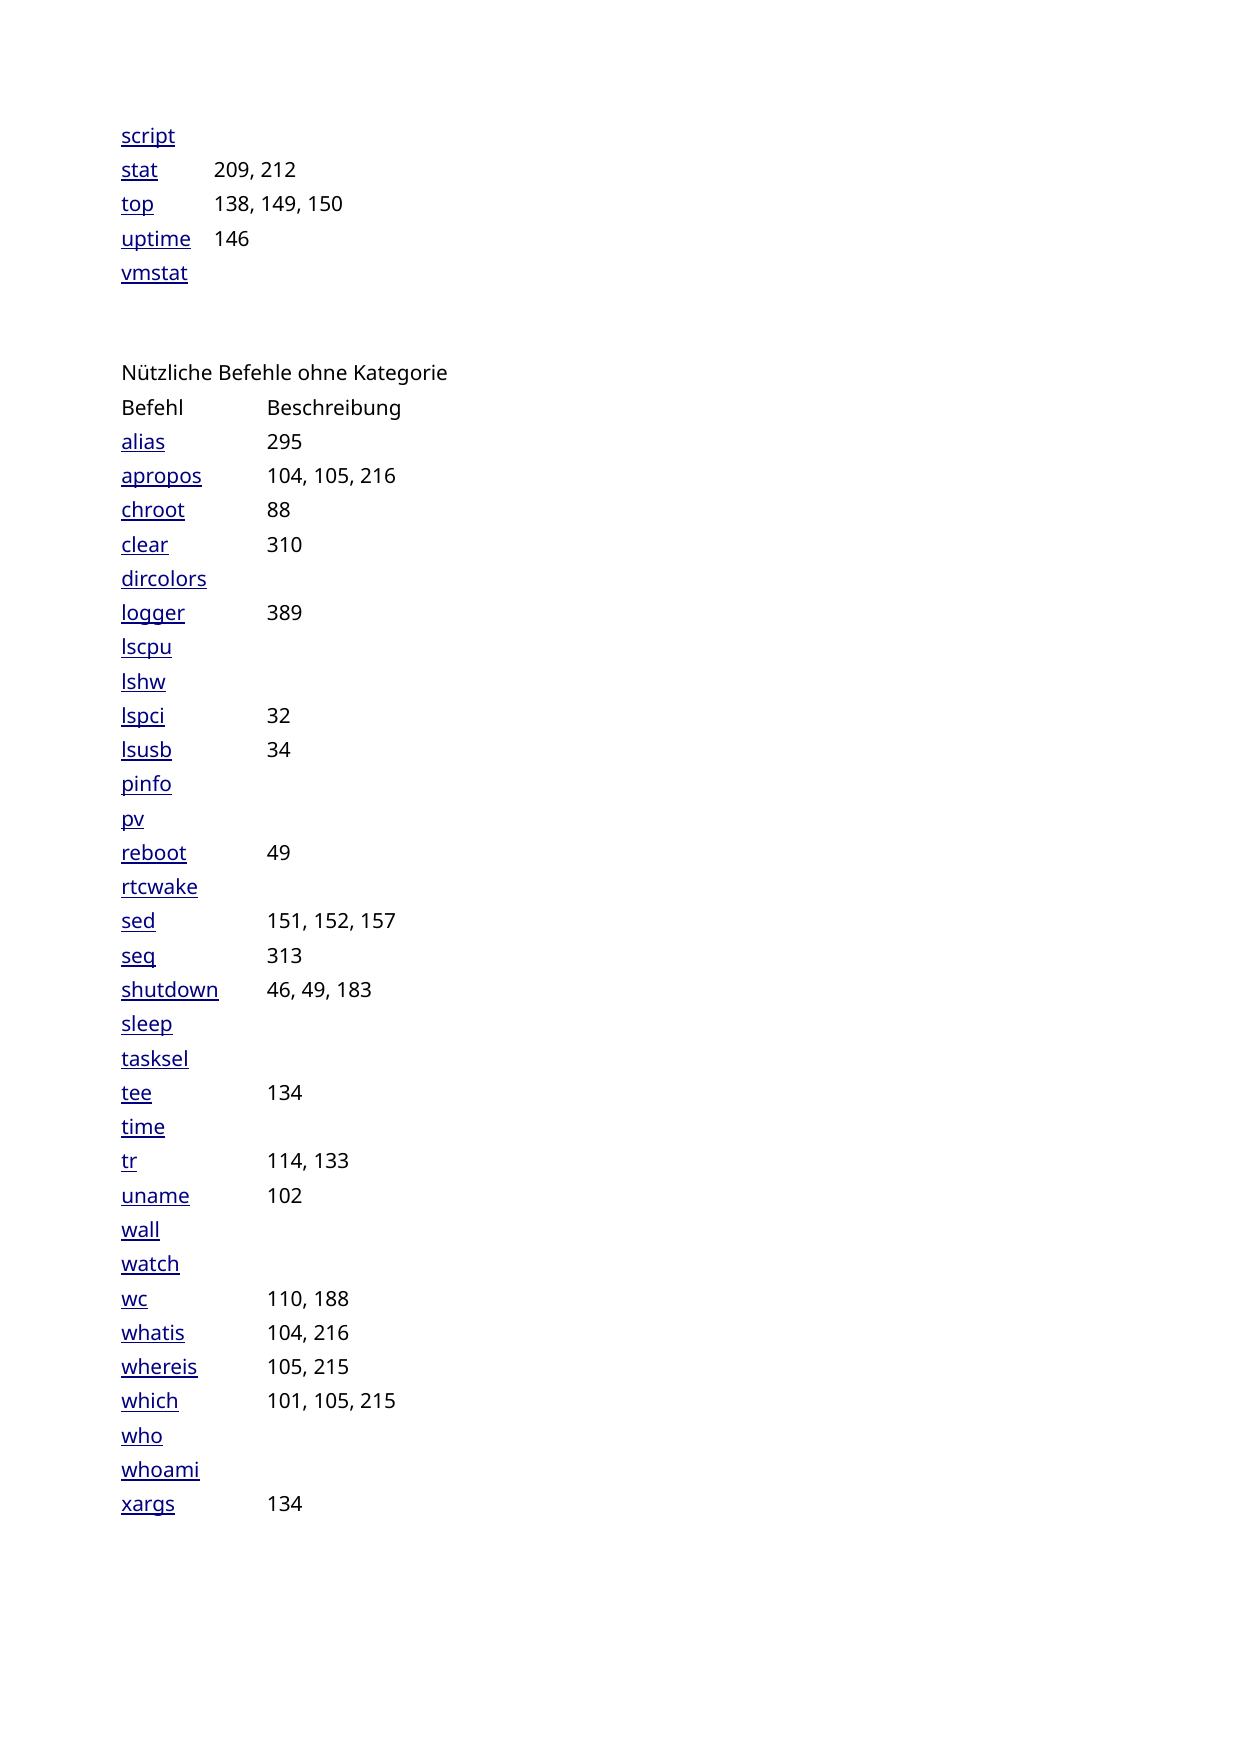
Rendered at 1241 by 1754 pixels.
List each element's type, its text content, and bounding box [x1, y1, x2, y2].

table_cell lscpu [118, 630, 264, 664]
table_cell tasksel [118, 1041, 264, 1075]
table_cell vmstat [118, 255, 211, 289]
table_cell 295 [264, 424, 1122, 458]
table_cell 151, 152, 157 [264, 904, 1122, 938]
table_cell seq [118, 938, 264, 972]
table_cell 49 [264, 835, 1122, 869]
table_cell 389 [264, 595, 1122, 629]
table_cell 310 [264, 527, 1122, 561]
table_cell lshw [118, 664, 264, 698]
table_cell 134 [264, 1486, 1122, 1521]
table_cell rtcwake [118, 870, 264, 904]
table_cell 146 [211, 221, 1122, 255]
table_cell top [118, 187, 211, 221]
table_cell xargs [118, 1486, 264, 1521]
table_cell tr [118, 1144, 264, 1178]
table_cell [264, 630, 1122, 664]
table_cell chroot [118, 493, 264, 527]
table_cell [264, 1007, 1122, 1041]
table_cell reboot [118, 835, 264, 869]
table_cell dircolors [118, 561, 264, 595]
table_cell [211, 118, 1122, 152]
table_cell sed [118, 904, 264, 938]
table_cell [264, 561, 1122, 595]
table_cell [264, 1109, 1122, 1144]
table_cell [264, 1246, 1122, 1281]
table_cell watch [118, 1246, 264, 1281]
table_cell time [118, 1109, 264, 1144]
table_cell sleep [118, 1007, 264, 1041]
table_cell [264, 1452, 1122, 1486]
table_cell which [118, 1384, 264, 1418]
table_cell 104, 216 [264, 1315, 1122, 1349]
table_cell pv [118, 801, 264, 835]
table_cell lsusb [118, 733, 264, 767]
table_cell who [118, 1418, 264, 1452]
table_cell 105, 215 [264, 1349, 1122, 1383]
table_cell 138, 149, 150 [211, 187, 1122, 221]
table_cell whoami [118, 1452, 264, 1486]
table_cell wc [118, 1281, 264, 1315]
table_cell 46, 49, 183 [264, 972, 1122, 1007]
table_cell wall [118, 1212, 264, 1246]
table_cell 32 [264, 698, 1122, 732]
table_cell lspci [118, 698, 264, 732]
table_cell 88 [264, 493, 1122, 527]
table_cell uptime [118, 221, 211, 255]
table_cell script [118, 118, 211, 152]
table_cell [264, 767, 1122, 801]
table_cell [211, 255, 1122, 289]
table_cell uname [118, 1178, 264, 1212]
table_cell stat [118, 153, 211, 187]
table_cell 101, 105, 215 [264, 1384, 1122, 1418]
table_cell Beschreibung [264, 390, 1122, 424]
table_cell apropos [118, 458, 264, 492]
table_cell [264, 870, 1122, 904]
table_header Nützliche Befehle ohne Kategorie [118, 355, 1122, 390]
table_cell 110, 188 [264, 1281, 1122, 1315]
table_cell clear [118, 527, 264, 561]
table_cell Befehl [118, 390, 264, 424]
table_cell shutdown [118, 972, 264, 1007]
table_cell tee [118, 1075, 264, 1109]
table_cell pinfo [118, 767, 264, 801]
table_cell whereis [118, 1349, 264, 1383]
table_cell 134 [264, 1075, 1122, 1109]
table_cell 104, 105, 216 [264, 458, 1122, 492]
table_cell 34 [264, 733, 1122, 767]
table_cell 102 [264, 1178, 1122, 1212]
table_cell 209, 212 [211, 153, 1122, 187]
table_cell logger [118, 595, 264, 629]
table_cell whatis [118, 1315, 264, 1349]
table_cell 114, 133 [264, 1144, 1122, 1178]
table_cell alias [118, 424, 264, 458]
table_cell [264, 1212, 1122, 1246]
table_cell [264, 1041, 1122, 1075]
table_cell 313 [264, 938, 1122, 972]
table_cell [264, 664, 1122, 698]
table_cell [264, 801, 1122, 835]
table_cell [264, 1418, 1122, 1452]
